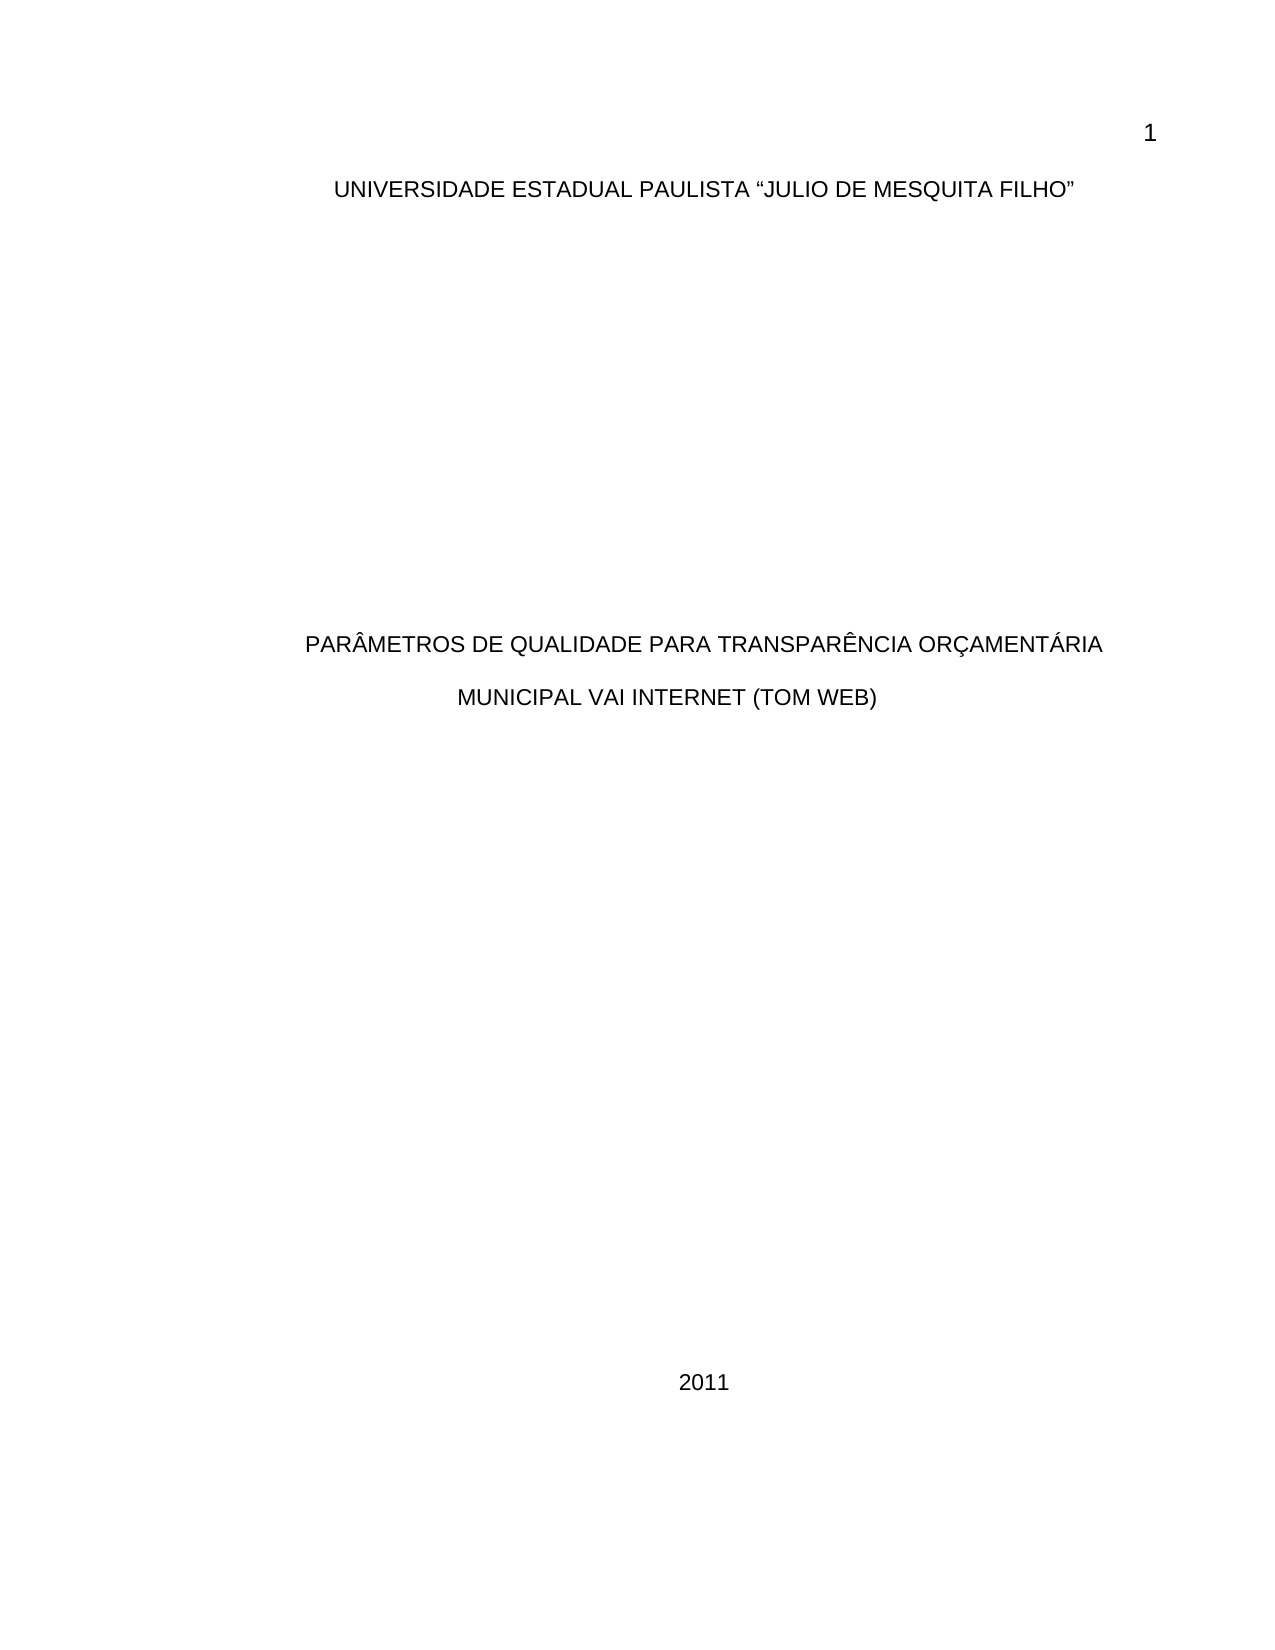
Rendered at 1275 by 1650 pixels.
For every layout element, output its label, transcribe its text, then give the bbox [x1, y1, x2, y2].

text 2011 [177, 1369, 1157, 1395]
text PARÂMETROS DE QUALIDADE PARA TRANSPARÊNCIA ORÇAMENTÁRIA MUNICIPAL VAI INTERNET (TOM WEB) [177, 631, 1157, 710]
text UNIVERSIDADE ESTADUAL PAULISTA “JULIO DE MESQUITA FILHO” [177, 176, 1157, 202]
